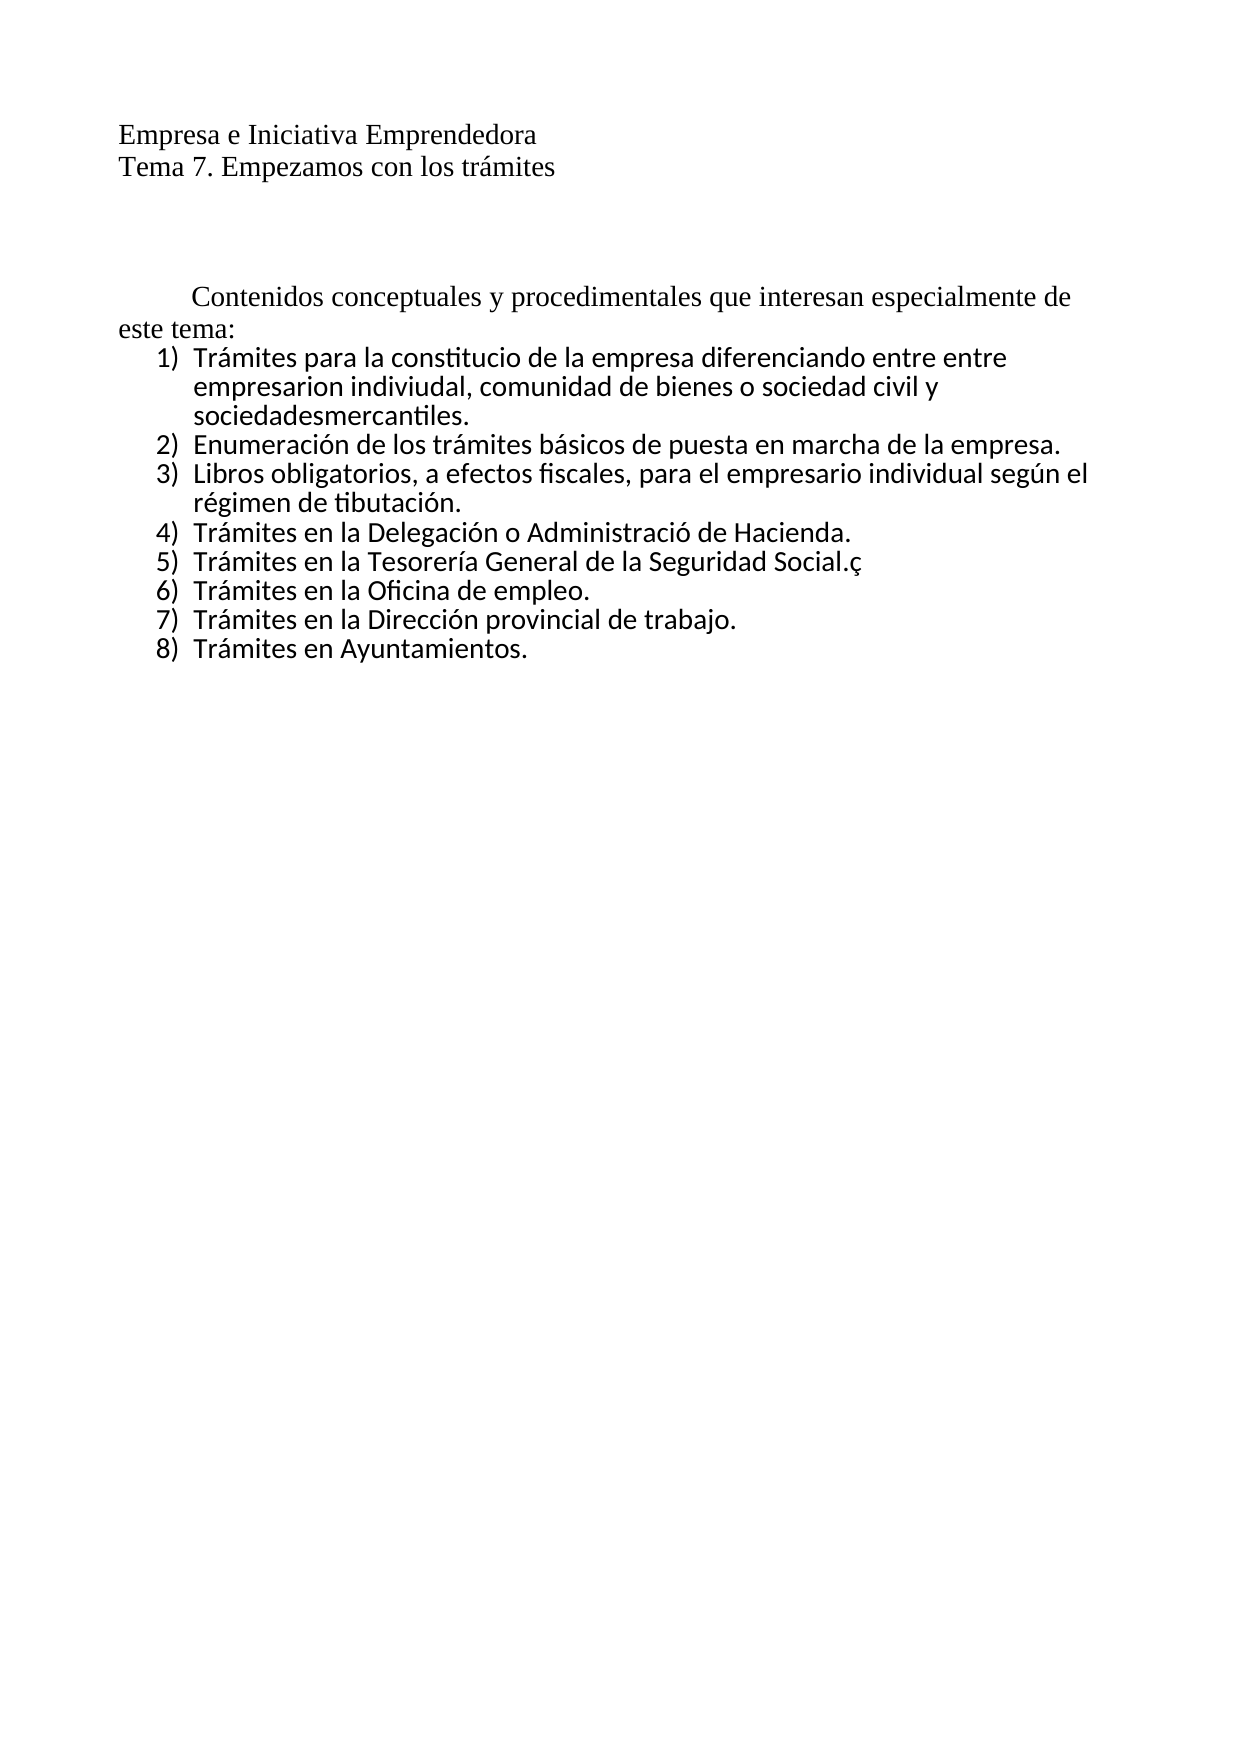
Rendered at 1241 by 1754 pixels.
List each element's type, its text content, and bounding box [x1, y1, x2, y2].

text Empresa e Iniciativa Emprendedora [118, 118, 1122, 150]
list Trámites en la Dirección provincial de trabajo. [156, 608, 1122, 637]
text Tema 7. Empezamos con los trámites [118, 150, 1122, 183]
list Trámites en la Oficina de empleo. [156, 578, 1122, 608]
text Contenidos conceptuales y procedimentales que interesan especialmente de este tema: [118, 281, 1122, 345]
list Trámites en Ayuntamientos. [156, 637, 1122, 666]
list Trámites en la Tesorería General de la Seguridad Social.ç [156, 549, 1122, 578]
list Trámites para la constitucio de la empresa diferenciando entre entre empresarion indiviudal, comunidad de bienes o sociedad civil y sociedadesmercantiles. [156, 345, 1122, 433]
list Trámites en la Delegación o Administració de Hacienda. [156, 520, 1122, 549]
list Enumeración de los trámites básicos de puesta en marcha de la empresa. [156, 433, 1122, 462]
list Libros obligatorios, a efectos fiscales, para el empresario individual según el régimen de tibutación. [156, 462, 1122, 520]
